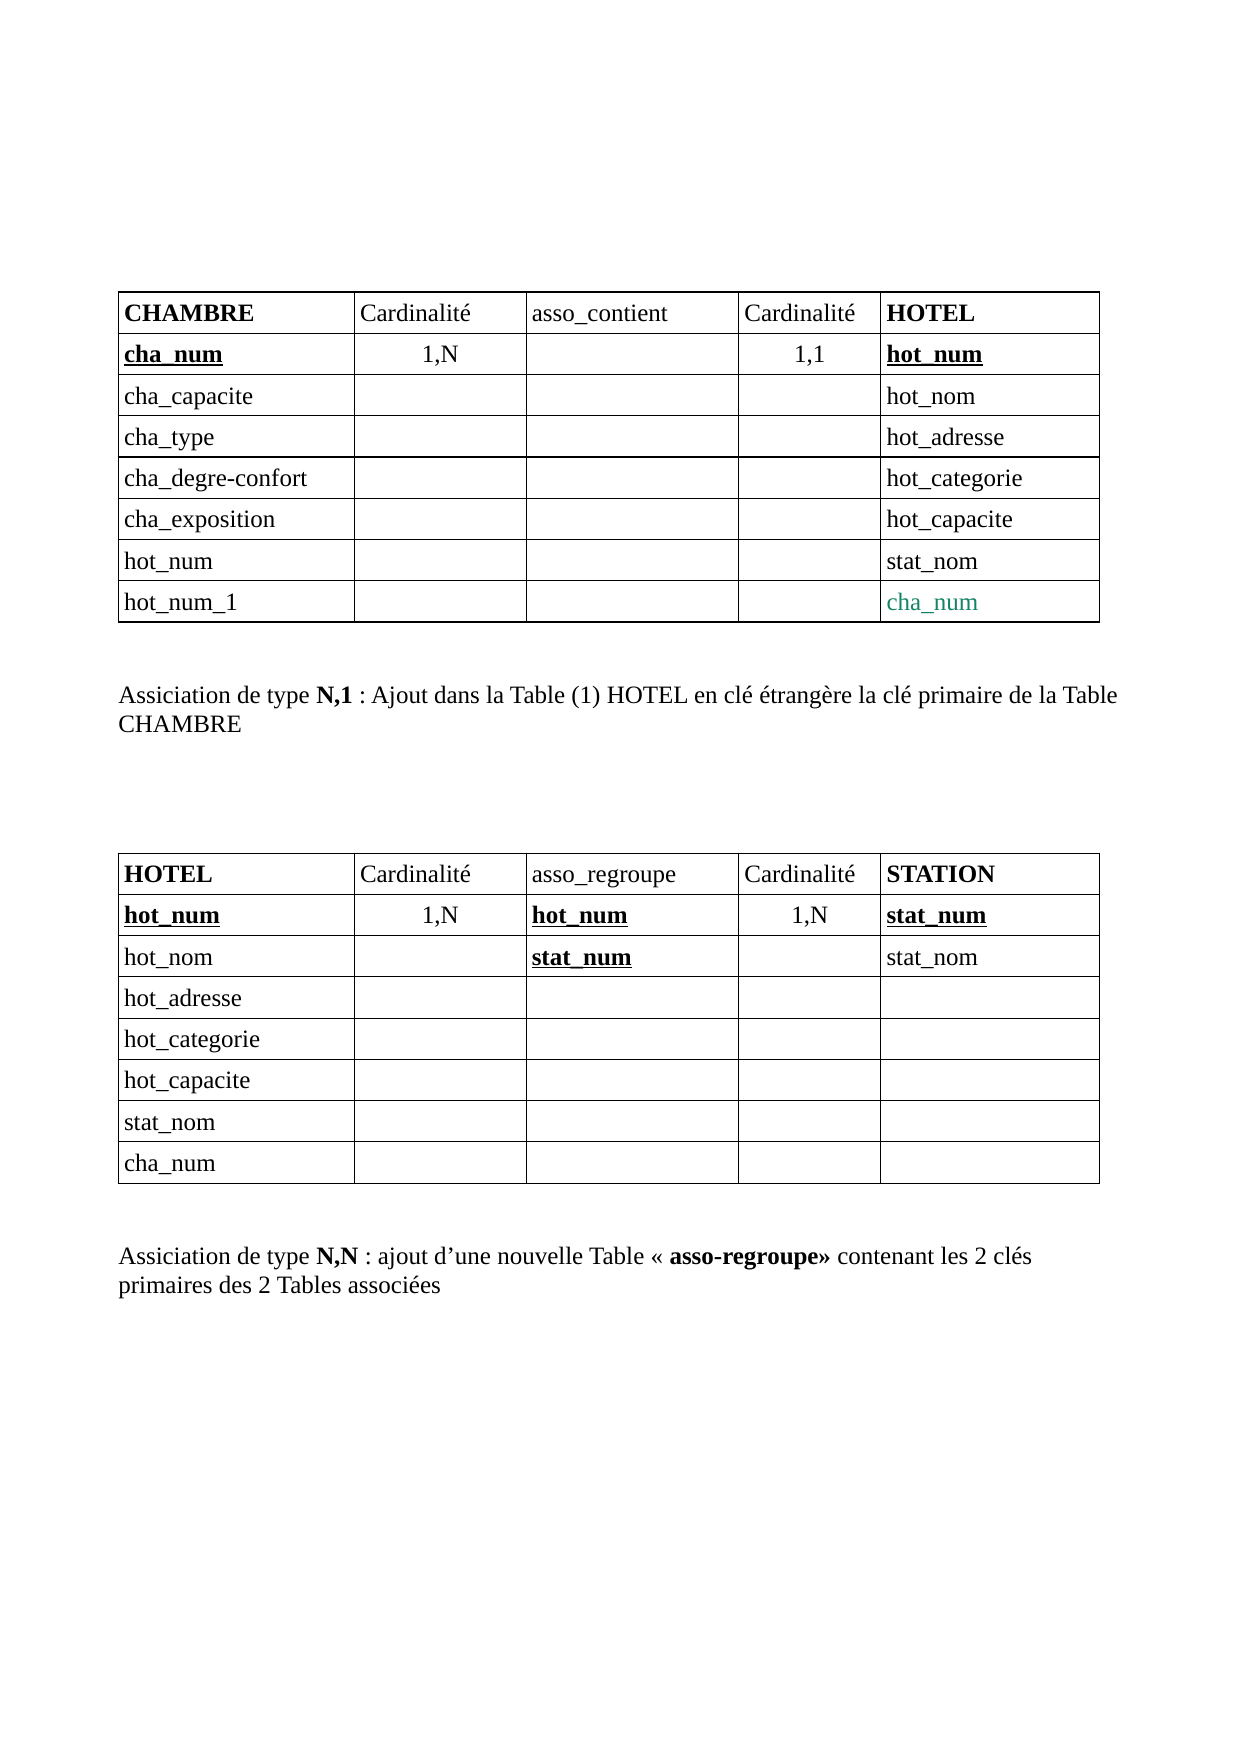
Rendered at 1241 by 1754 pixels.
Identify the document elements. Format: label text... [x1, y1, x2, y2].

table_cell [739, 416, 880, 456]
table_cell [355, 540, 526, 580]
table_cell [527, 581, 738, 621]
table_cell hot_num [881, 334, 1099, 374]
table_header asso_contient [527, 293, 738, 333]
table_cell hot_capacite [881, 499, 1099, 539]
table_header Cardinalité [355, 293, 526, 333]
table_cell [355, 977, 526, 1017]
table_cell [527, 1019, 738, 1059]
table_cell [527, 540, 738, 580]
table_cell 1,N [355, 895, 526, 935]
table_cell hot_capacite [119, 1060, 354, 1100]
table_cell hot_adresse [119, 977, 354, 1017]
table_header STATION [881, 854, 1099, 894]
table_cell [739, 581, 880, 621]
table_cell hot_adresse [881, 416, 1099, 456]
table_cell cha_exposition [119, 499, 354, 539]
table_cell [881, 1142, 1099, 1182]
table_cell [527, 458, 738, 498]
table_cell hot_num [527, 895, 738, 935]
table_cell [739, 936, 880, 976]
table_cell [739, 977, 880, 1017]
table_cell [739, 1019, 880, 1059]
table_cell [355, 416, 526, 456]
table_cell [527, 499, 738, 539]
table_cell hot_categorie [119, 1019, 354, 1059]
table_cell stat_num [881, 895, 1099, 935]
table_cell [355, 1142, 526, 1182]
table_header Cardinalité [739, 293, 880, 333]
table_cell [881, 977, 1099, 1017]
table_cell [355, 1060, 526, 1100]
table_cell stat_nom [119, 1101, 354, 1141]
table_cell [881, 1060, 1099, 1100]
table_cell cha_num [881, 581, 1099, 621]
table_header CHAMBRE [119, 293, 354, 333]
table_cell [527, 334, 738, 374]
table_cell [355, 1019, 526, 1059]
table_cell hot_nom [119, 936, 354, 976]
table_cell [881, 1101, 1099, 1141]
table_cell hot_num_1 [119, 581, 354, 621]
table_cell cha_num [119, 334, 354, 374]
table_cell hot_nom [881, 375, 1099, 415]
table_header Cardinalité [739, 854, 880, 894]
table_cell 1,N [355, 334, 526, 374]
table_cell stat_num [527, 936, 738, 976]
table_cell hot_num [119, 895, 354, 935]
table_cell stat_nom [881, 936, 1099, 976]
table_header asso_regroupe [527, 854, 738, 894]
table_cell [355, 375, 526, 415]
table_cell cha_type [119, 416, 354, 456]
text Assiciation de type N,1 : Ajout dans la Table (1) HOTEL en clé étrangère la clé primaire de la Table CHAMBRE [118, 680, 1122, 737]
table_cell [739, 458, 880, 498]
table_cell cha_num [119, 1142, 354, 1182]
table_cell [739, 499, 880, 539]
table_cell [527, 416, 738, 456]
table_cell hot_categorie [881, 458, 1099, 498]
table_cell [355, 1101, 526, 1141]
text Assiciation de type N,N : ajout d’une nouvelle Table « asso-regroupe» contenant les 2 clés primaires des 2 Tables associées [118, 1241, 1122, 1298]
table_cell [527, 1142, 738, 1182]
table_cell [527, 1101, 738, 1141]
table_cell cha_capacite [119, 375, 354, 415]
table_cell [739, 1060, 880, 1100]
table_cell [739, 540, 880, 580]
table_cell [355, 581, 526, 621]
table_cell 1,N [739, 895, 880, 935]
table_header HOTEL [881, 293, 1099, 333]
table_cell [739, 1101, 880, 1141]
table_cell [881, 1019, 1099, 1059]
table_cell [739, 1142, 880, 1182]
table_cell [527, 375, 738, 415]
table_header HOTEL [119, 854, 354, 894]
table_cell stat_nom [881, 540, 1099, 580]
table_cell [527, 1060, 738, 1100]
table_cell [355, 458, 526, 498]
table_cell [527, 977, 738, 1017]
table_cell cha_degre-confort [119, 458, 354, 498]
table_header Cardinalité [355, 854, 526, 894]
table_cell [355, 499, 526, 539]
table_cell hot_num [119, 540, 354, 580]
table_cell 1,1 [739, 334, 880, 374]
table_cell [355, 936, 526, 976]
table_cell [739, 375, 880, 415]
